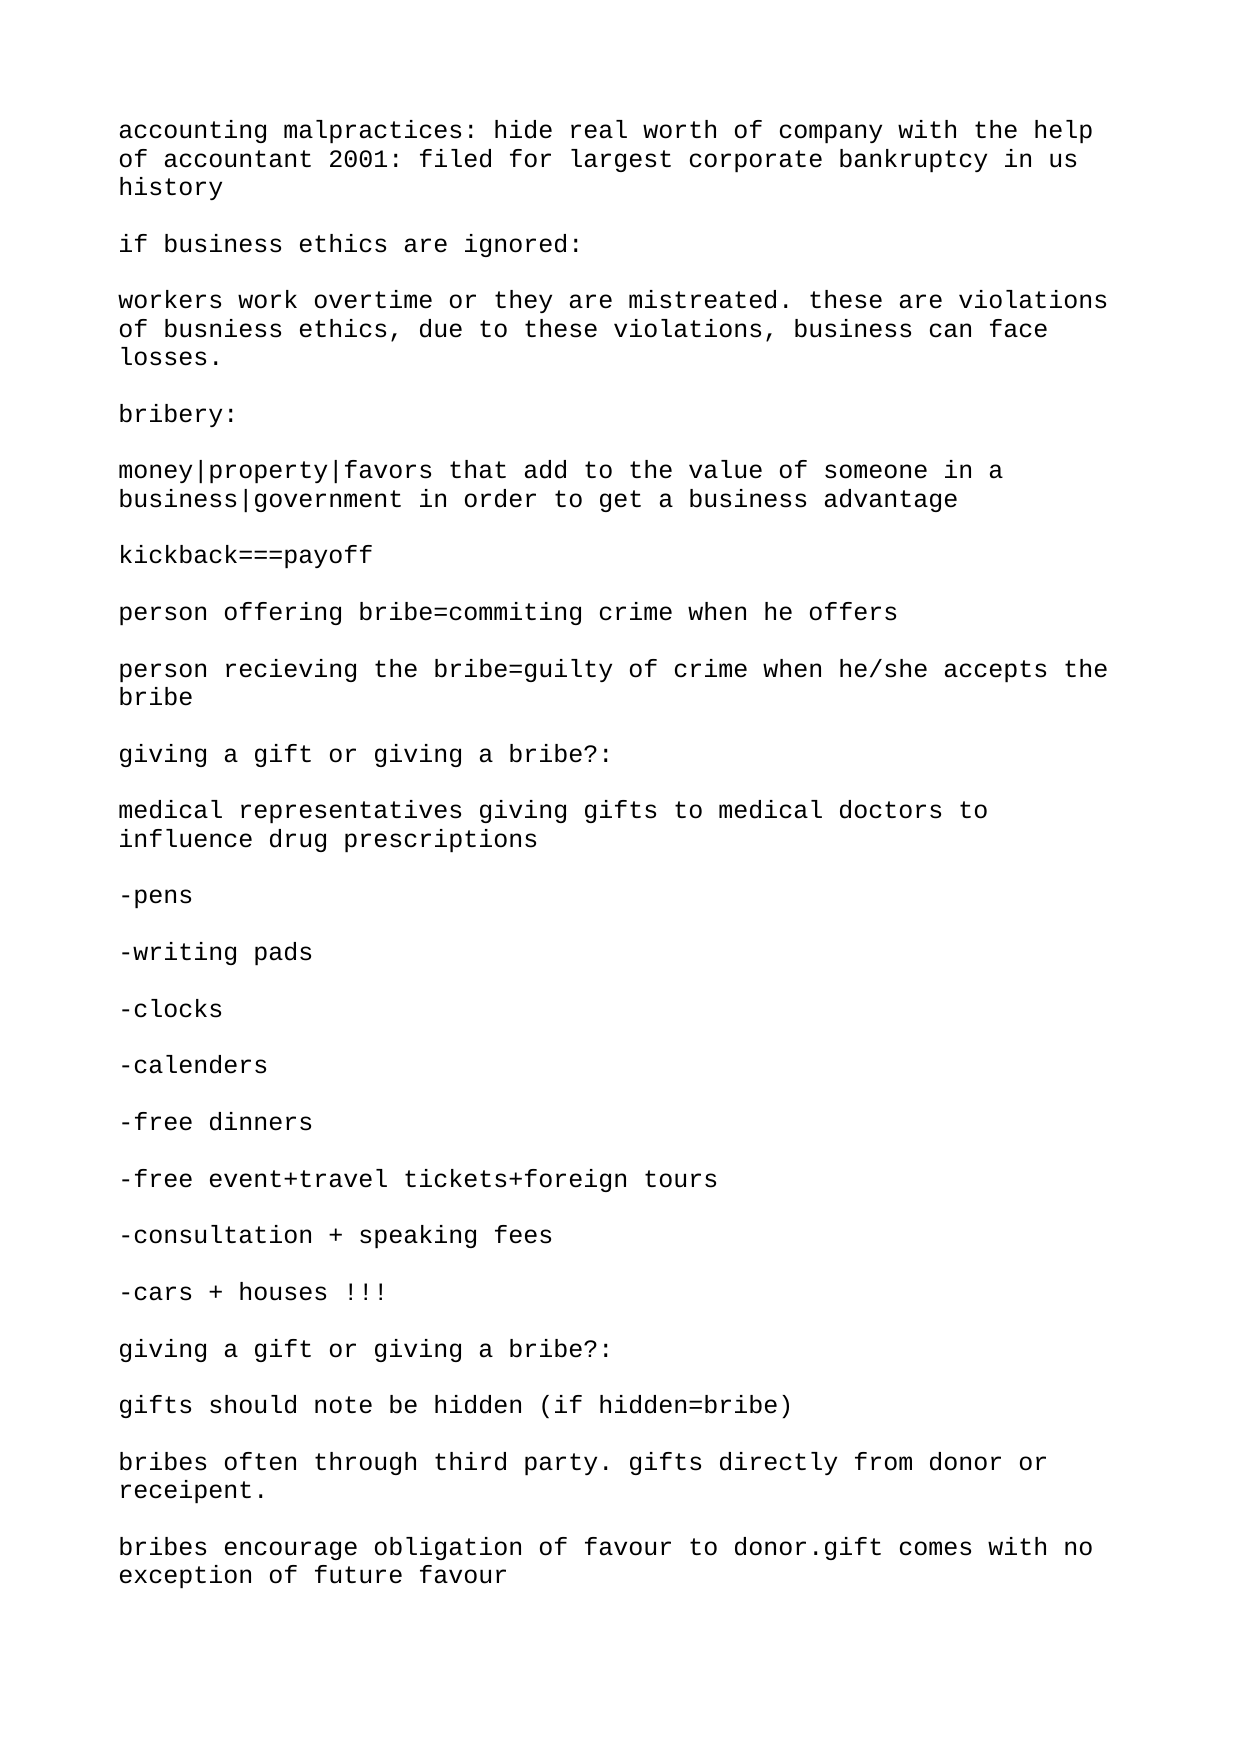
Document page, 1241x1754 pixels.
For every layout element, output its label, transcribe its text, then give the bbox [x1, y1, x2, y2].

text kickback===payoff [118, 543, 1122, 571]
text bribes often through third party. gifts directly from donor or receipent. [118, 1450, 1122, 1506]
text giving a gift or giving a bribe?: [118, 741, 1122, 770]
text person recieving the bribe=guilty of crime when he/she accepts the bribe [118, 656, 1122, 713]
text -pens [118, 883, 1122, 911]
text money|property|favors that add to the value of someone in a business|government in order to get a business advantage [118, 458, 1122, 515]
text bribes encourage obligation of favour to donor.gift comes with no exception of future favour [118, 1535, 1122, 1591]
text gifts should note be hidden (if hidden=bribe) [118, 1393, 1122, 1421]
text -writing pads [118, 940, 1122, 968]
text giving a gift or giving a bribe?: [118, 1336, 1122, 1365]
text workers work overtime or they are mistreated. these are violations of busniess ethics, due to these violations, business can face losses. [118, 288, 1122, 373]
text -free event+travel tickets+foreign tours [118, 1166, 1122, 1195]
text if business ethics are ignored: [118, 231, 1122, 260]
text -consultation + speaking fees [118, 1223, 1122, 1251]
text -free dinners [118, 1110, 1122, 1138]
text person offering bribe=commiting crime when he offers [118, 600, 1122, 628]
text -cars + houses !!! [118, 1280, 1122, 1308]
text medical representatives giving gifts to medical doctors to influence drug prescriptions [118, 798, 1122, 855]
text accounting malpractices: hide real worth of company with the help of accountant 2001: filed for largest corporate bankruptcy in us history [118, 118, 1122, 203]
text -clocks [118, 996, 1122, 1025]
text bribery: [118, 401, 1122, 430]
text -calenders [118, 1053, 1122, 1081]
